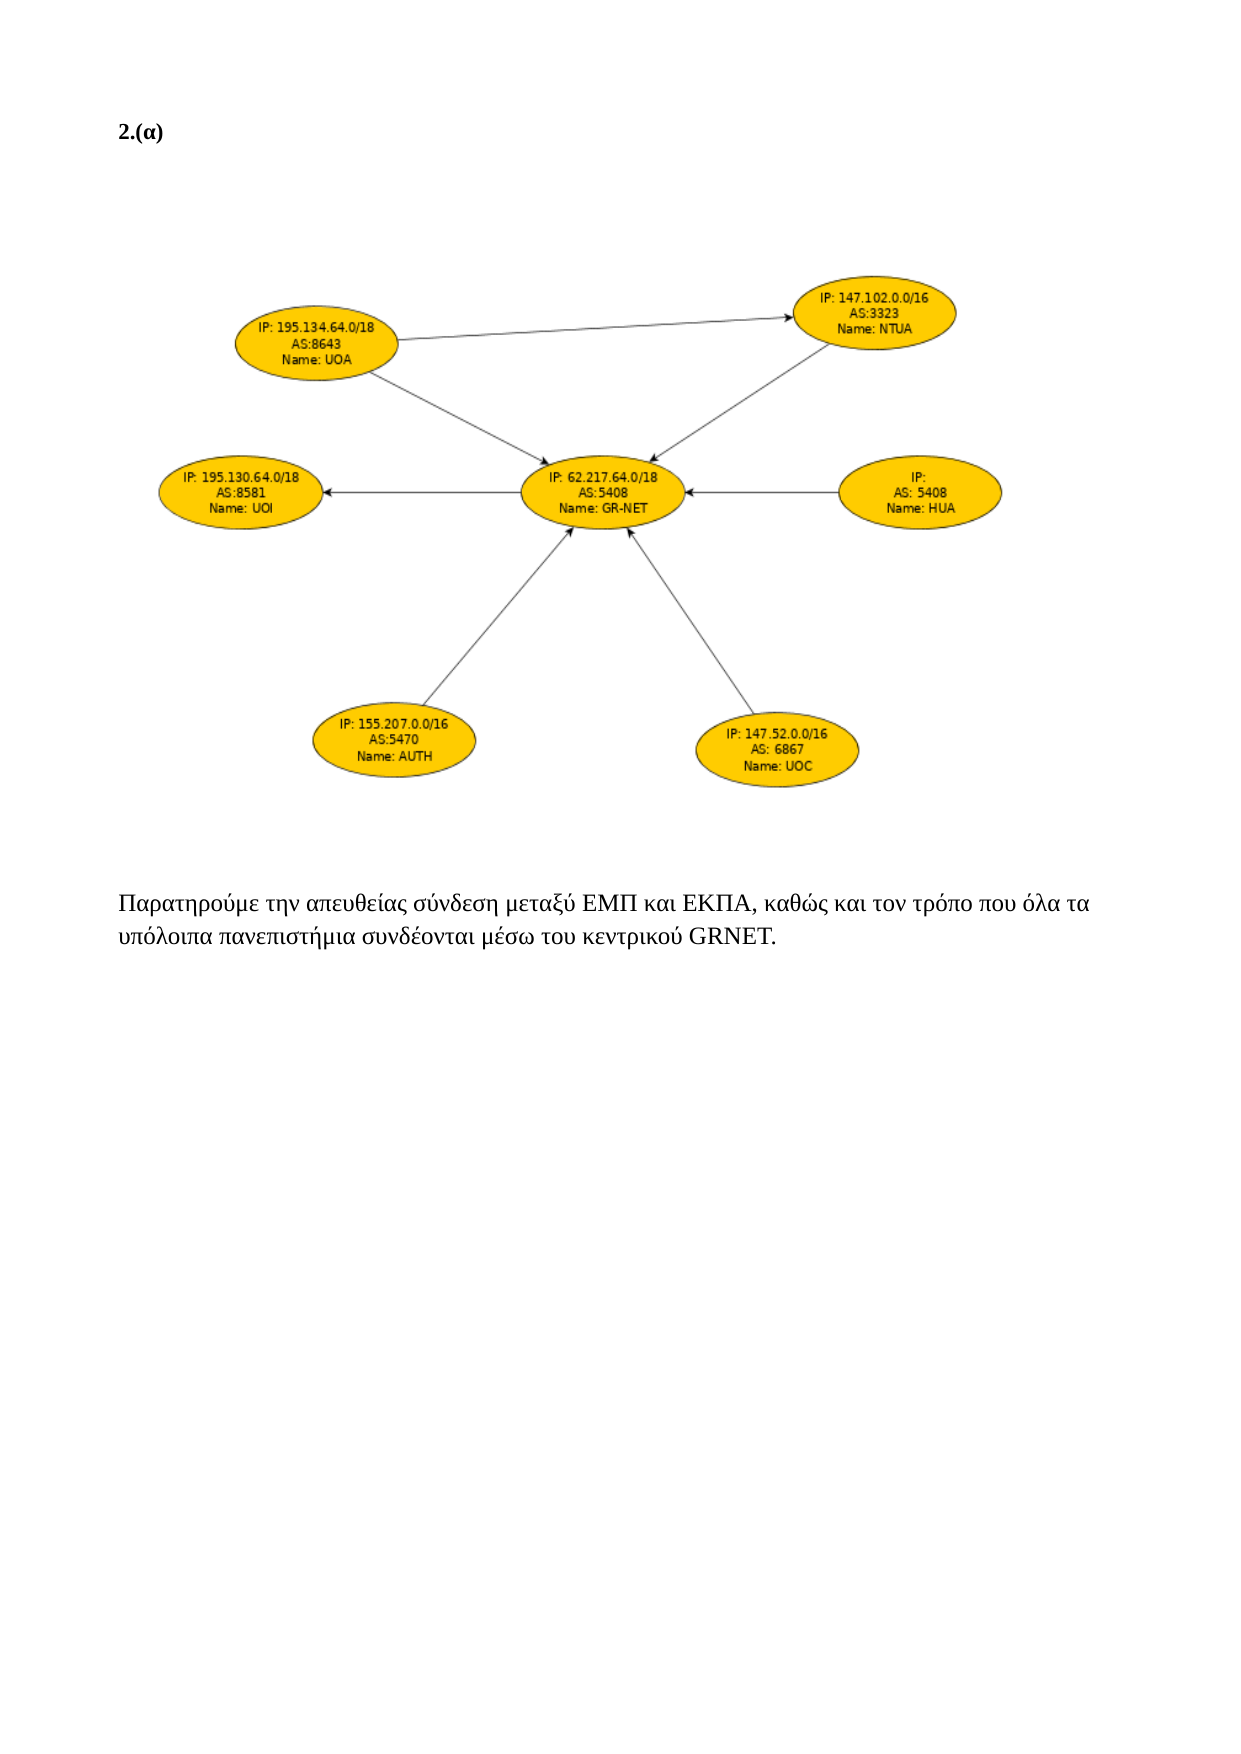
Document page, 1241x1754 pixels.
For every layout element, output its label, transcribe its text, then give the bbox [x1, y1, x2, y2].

picture [118, 178, 1059, 855]
text 2.(α) [118, 118, 1122, 144]
text Παρατηρούμε την απευθείας σύνδεση μεταξύ ΕΜΠ και ΕΚΠΑ, καθώς και τον τρόπο που όλα τα υπόλοιπα πανεπιστήμια συνδέονται μέσω του κεντρικού GRNET. [118, 888, 1122, 950]
